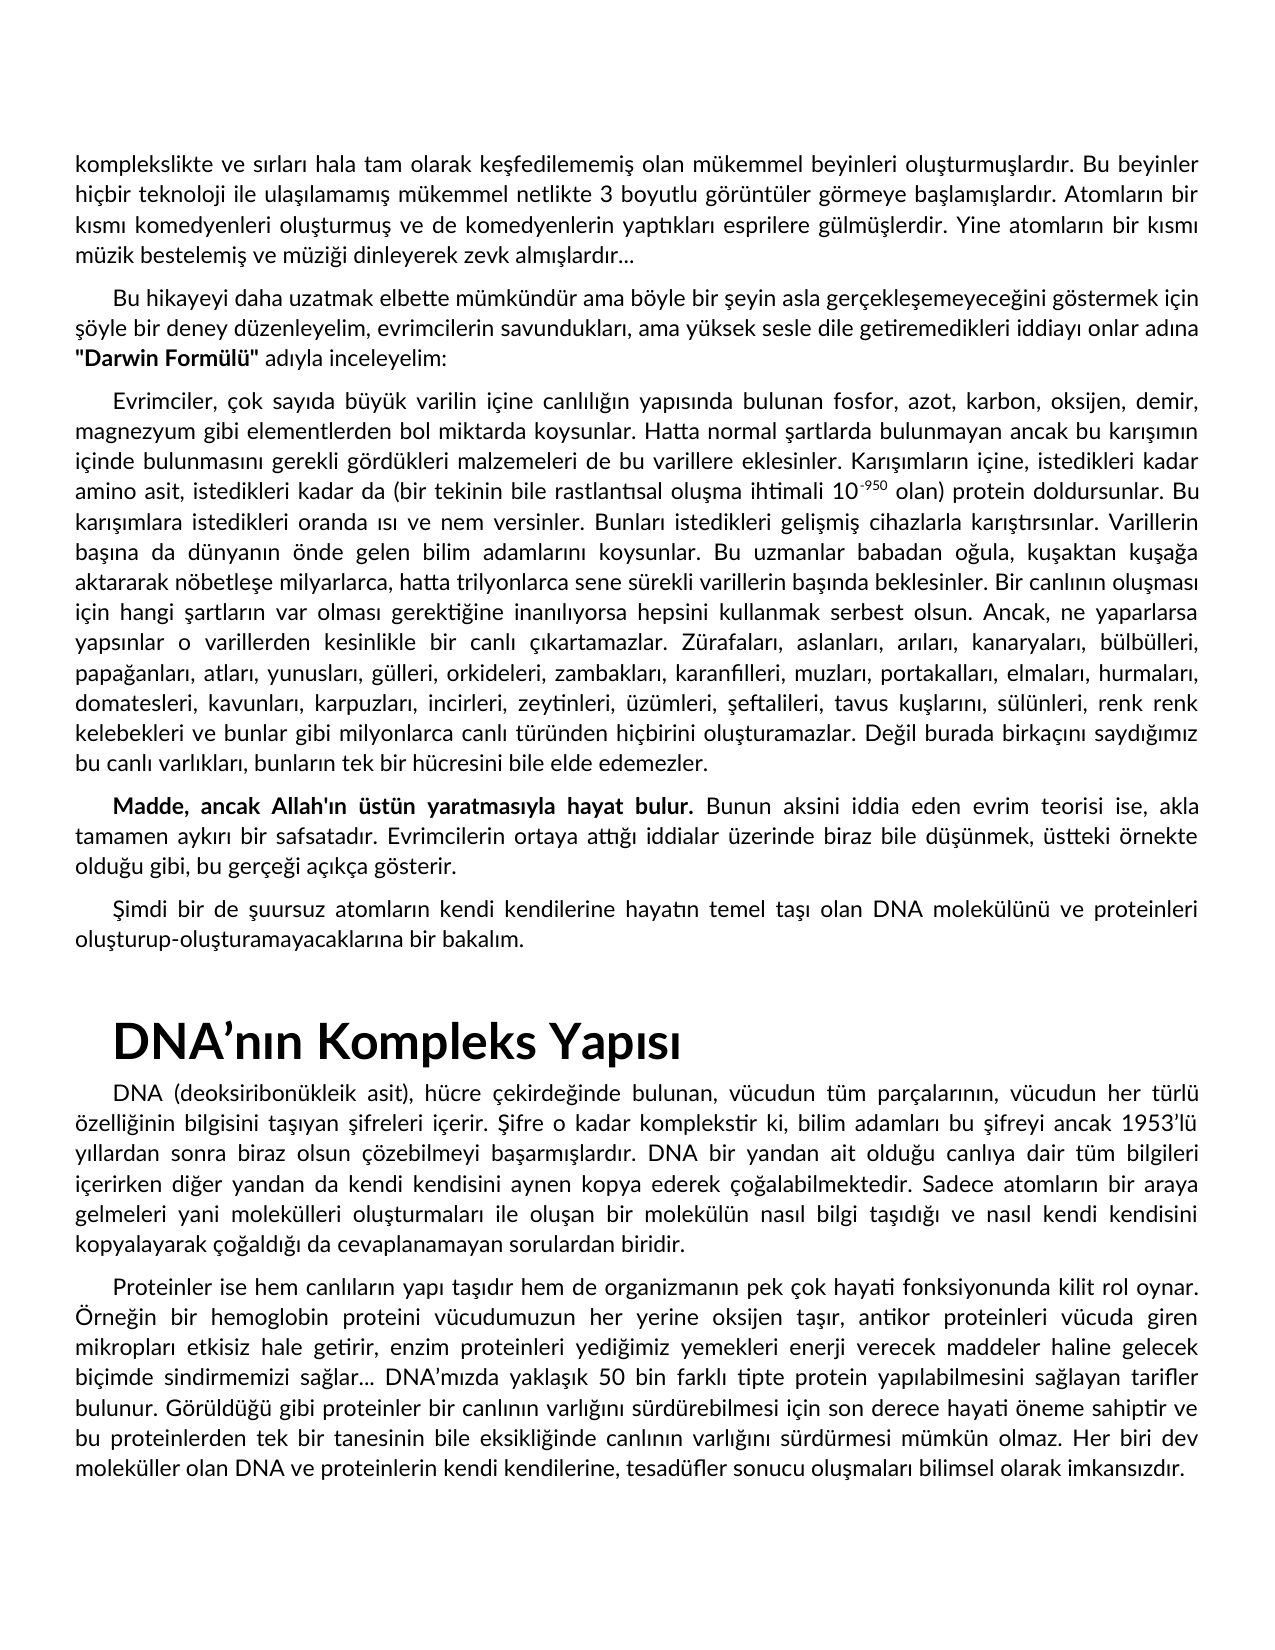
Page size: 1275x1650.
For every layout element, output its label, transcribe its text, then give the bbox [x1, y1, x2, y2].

text Şimdi bir de şuursuz atomların kendi kendilerine hayatın temel taşı olan DNA molekülünü ve proteinleri oluşturup-oluşturamayacaklarına bir bakalım. [75, 895, 1200, 952]
text komplekslikte ve sırları hala tam olarak keşfedilememiş olan mükemmel beyinleri oluşturmuşlardır. Bu beyinler hiçbir teknoloji ile ulaşılamamış mükemmel netlikte 3 boyutlu görüntüler görmeye başlamışlardır. Atomların bir kısmı komedyenleri oluşturmuş ve de komedyenlerin yaptıkları esprilere gülmüşlerdir. Yine atomların bir kısmı müzik bestelemiş ve müziği dinleyerek zevk almışlardır... [75, 150, 1200, 268]
text Evrimciler, çok sayıda büyük varilin içine canlılığın yapısında bulunan fosfor, azot, karbon, oksijen, demir, magnezyum gibi elementlerden bol miktarda koysunlar. Hatta normal şartlarda bulunmayan ancak bu karışımın içinde bulunmasını gerekli gördükleri malzemeleri de bu varillere eklesinler. Karışımların içine, istedikleri kadar amino asit, istedikleri kadar da (bir tekinin bile rastlantısal oluşma ihtimali 10-950 olan) protein doldursunlar. Bu karışımlara istedikleri oranda ısı ve nem versinler. Bunları istedikleri gelişmiş cihazlarla karıştırsınlar. Varillerin başına da dünyanın önde gelen bilim adamlarını koysunlar. Bu uzmanlar babadan oğula, kuşaktan kuşağa aktararak nöbetleşe milyarlarca, hatta trilyonlarca sene sürekli varillerin başında beklesinler. Bir canlının oluşması için hangi şartların var olması gerektiğine inanılıyorsa hepsini kullanmak serbest olsun. Ancak, ne yaparlarsa yapsınlar o varillerden kesinlikle bir canlı çıkartamazlar. Zürafaları, aslanları, arıları, kanaryaları, bülbülleri, papağanları, atları, yunusları, gülleri, orkideleri, zambakları, karanfilleri, muzları, portakalları, elmaları, hurmaları, domatesleri, kavunları, karpuzları, incirleri, zeytinleri, üzümleri, şeftalileri, tavus kuşlarını, sülünleri, renk renk kelebekleri ve bunlar gibi milyonlarca canlı türünden hiçbirini oluşturamazlar. Değil burada birkaçını saydığımız bu canlı varlıkları, bunların tek bir hücresini bile elde edemezler. [75, 386, 1200, 776]
subtitle DNA’nın Kompleks Yapısı [112, 1010, 1200, 1070]
text DNA (deoksiribonükleik asit), hücre çekirdeğinde bulunan, vücudun tüm parçalarının, vücudun her türlü özelliğinin bilgisini taşıyan şifreleri içerir. Şifre o kadar komplekstir ki, bilim adamları bu şifreyi ancak 1953’lü yıllardan sonra biraz olsun çözebilmeyi başarmışlardır. DNA bir yandan ait olduğu canlıya dair tüm bilgileri içerirken diğer yandan da kendi kendisini aynen kopya ederek çoğalabilmektedir. Sadece atomların bir araya gelmeleri yani molekülleri oluşturmaları ile oluşan bir molekülün nasıl bilgi taşıdığı ve nasıl kendi kendisini kopyalayarak çoğaldığı da cevaplanamayan sorulardan biridir. [75, 1079, 1200, 1257]
text Bu hikayeyi daha uzatmak elbette mümkündür ama böyle bir şeyin asla gerçekleşemeyeceğini göstermek için şöyle bir deney düzenleyelim, evrimcilerin savundukları, ama yüksek sesle dile getiremedikleri iddiayı onlar adına "Darwin Formülü" adıyla inceleyelim: [75, 283, 1200, 371]
text Madde, ancak Allah'ın üstün yaratmasıyla hayat bulur. Bunun aksini iddia eden evrim teorisi ise, akla tamamen aykırı bir safsatadır. Evrimcilerin ortaya attığı iddialar üzerinde biraz bile düşünmek, üstteki örnekte olduğu gibi, bu gerçeği açıkça gösterir. [75, 792, 1200, 879]
text Proteinler ise hem canlıların yapı taşıdır hem de organizmanın pek çok hayati fonksiyonunda kilit rol oynar. Örneğin bir hemoglobin proteini vücudumuzun her yerine oksijen taşır, antikor proteinleri vücuda giren mikropları etkisiz hale getirir, enzim proteinleri yediğimiz yemekleri enerji verecek maddeler haline gelecek biçimde sindirmemizi sağlar... DNA’mızda yaklaşık 50 bin farklı tipte protein yapılabilmesini sağlayan tarifler bulunur. Görüldüğü gibi proteinler bir canlının varlığını sürdürebilmesi için son derece hayati öneme sahiptir ve bu proteinlerden tek bir tanesinin bile eksikliğinde canlının varlığını sürdürmesi mümkün olmaz. Her biri dev moleküller olan DNA ve proteinlerin kendi kendilerine, tesadüfler sonucu oluşmaları bilimsel olarak imkansızdır. [75, 1272, 1200, 1481]
